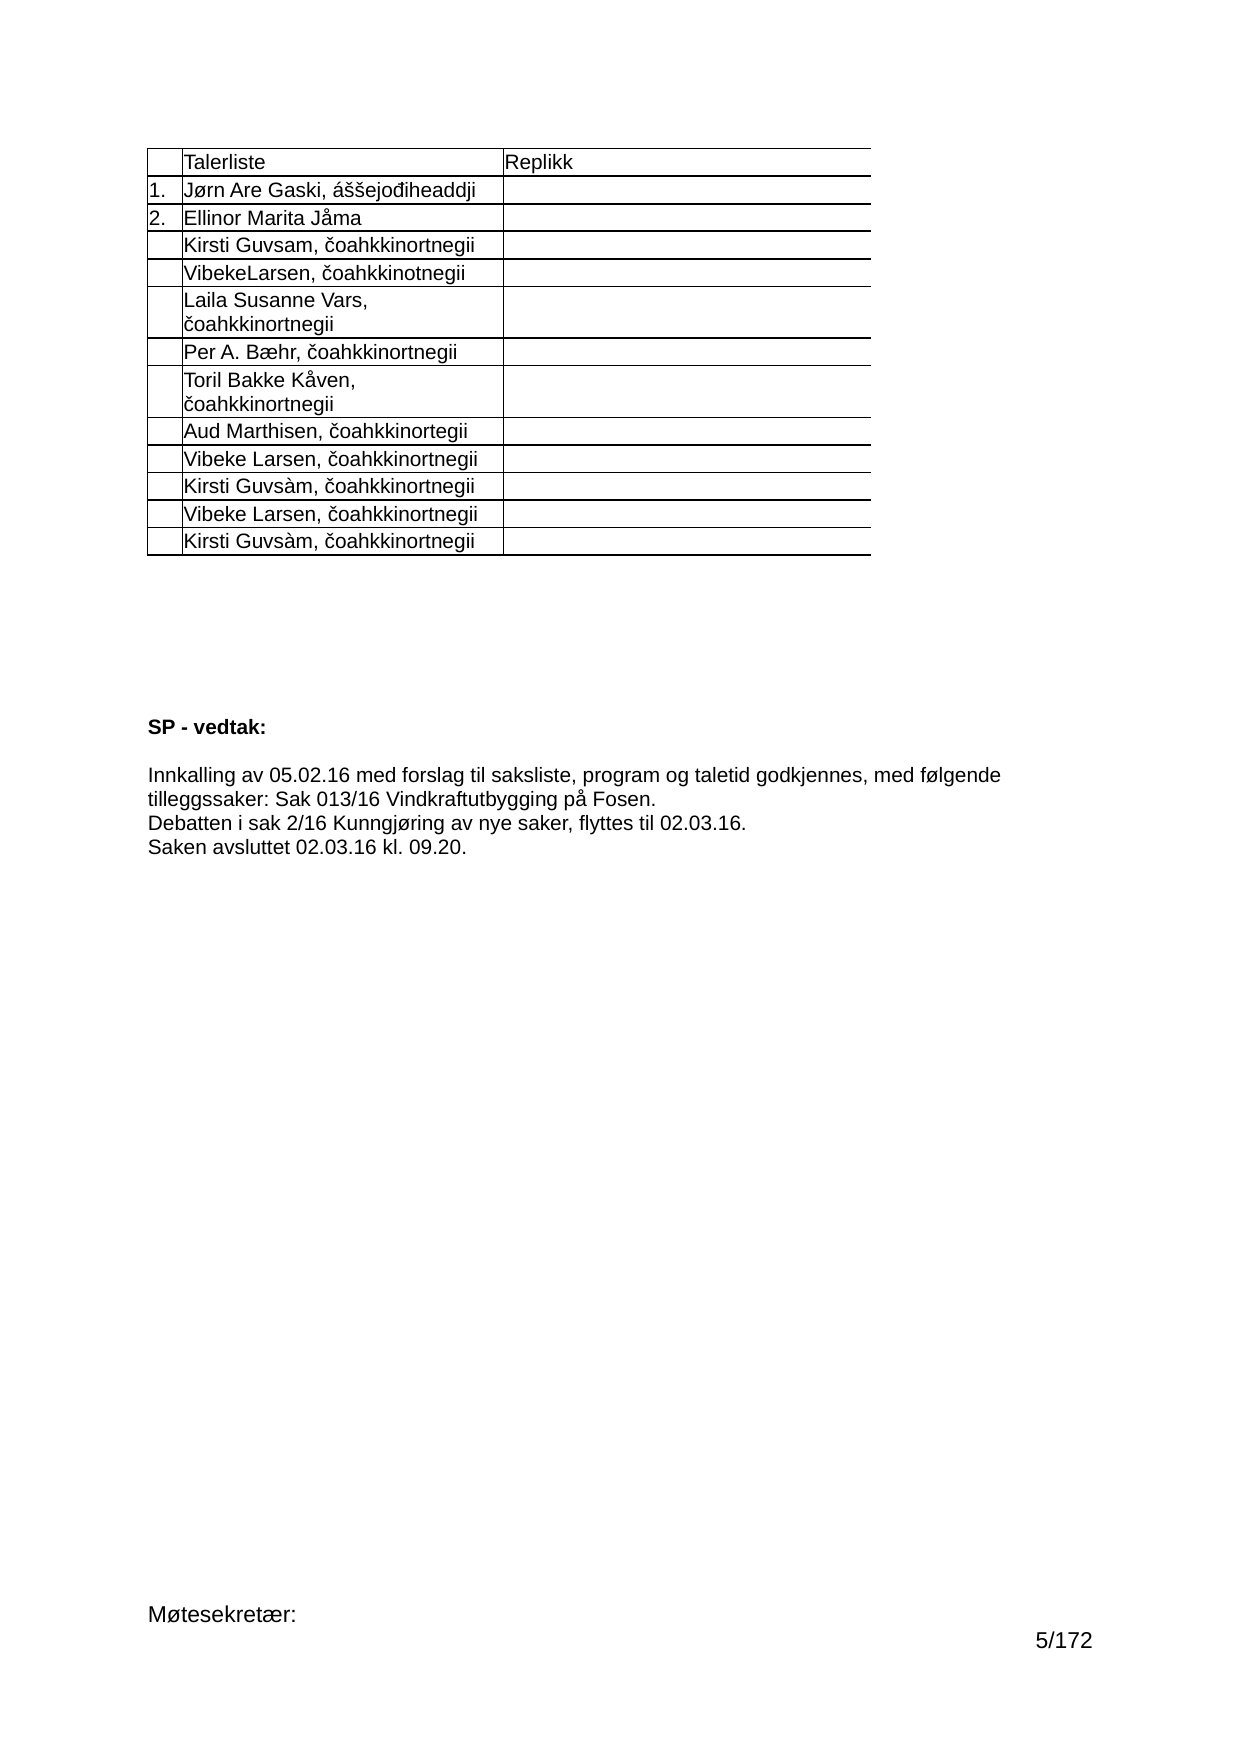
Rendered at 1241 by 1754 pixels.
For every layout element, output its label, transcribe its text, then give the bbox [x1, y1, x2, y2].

table_header Talerliste [183, 149, 503, 175]
table_cell Kirsti Guvsam, čoahkkinortnegii [183, 232, 503, 258]
table_cell [504, 418, 871, 444]
table_cell [504, 446, 871, 472]
table_cell [148, 528, 182, 554]
table_header [136, 148, 964, 639]
table_cell Vibeke Larsen, čoahkkinortnegii [183, 501, 503, 527]
table_cell Ellinor Marita Jåma [183, 205, 503, 230]
table_cell [148, 232, 182, 258]
table_cell [148, 287, 182, 337]
table_cell Jørn Are Gaski, áššejođiheaddji [183, 177, 503, 203]
table_cell [148, 260, 182, 286]
table_header Innkalling av 05.02.16 med forslag til saksliste, program og taletid godkjennes, med følgende tilleggssaker: Sak 013/16 Vindkraftutbygging på Fosen. Debatten i sak 2/16 Kunngjøring av nye saker, flyttes til 02.03.16. Saken avsluttet 02.03.16 kl. 09.20. [136, 763, 1104, 859]
table_cell Kirsti Guvsàm, čoahkkinortnegii [183, 473, 503, 499]
table_cell [504, 177, 871, 203]
table_cell [504, 260, 871, 286]
table_cell [504, 287, 871, 337]
table_cell [148, 501, 182, 527]
table_cell 1. [148, 177, 182, 203]
table_cell Toril Bakke Kåven, čoahkkinortnegii [183, 366, 503, 416]
table_cell VibekeLarsen, čoahkkinotnegii [183, 260, 503, 286]
table_cell [504, 473, 871, 499]
table_cell [148, 446, 182, 472]
table_cell 2. [148, 205, 182, 230]
table_cell [504, 339, 871, 365]
table_cell Vibeke Larsen, čoahkkinortnegii [183, 446, 503, 472]
table_cell Per A. Bæhr, čoahkkinortnegii [183, 339, 503, 365]
table_cell [148, 366, 182, 416]
table_cell [504, 501, 871, 527]
table_cell [504, 205, 871, 230]
table_cell Aud Marthisen, čoahkkinortegii [183, 418, 503, 444]
table_header [148, 149, 182, 175]
text SP - vedtak: [148, 714, 1093, 738]
table_cell [148, 418, 182, 444]
table_cell [504, 528, 871, 554]
table_cell [148, 339, 182, 365]
table_cell Laila Susanne Vars, čoahkkinortnegii [183, 287, 503, 337]
table_cell [148, 473, 182, 499]
table_header Replikk [504, 149, 871, 175]
table_cell [504, 366, 871, 416]
table_cell Kirsti Guvsàm, čoahkkinortnegii [183, 528, 503, 554]
table_cell [504, 232, 871, 258]
